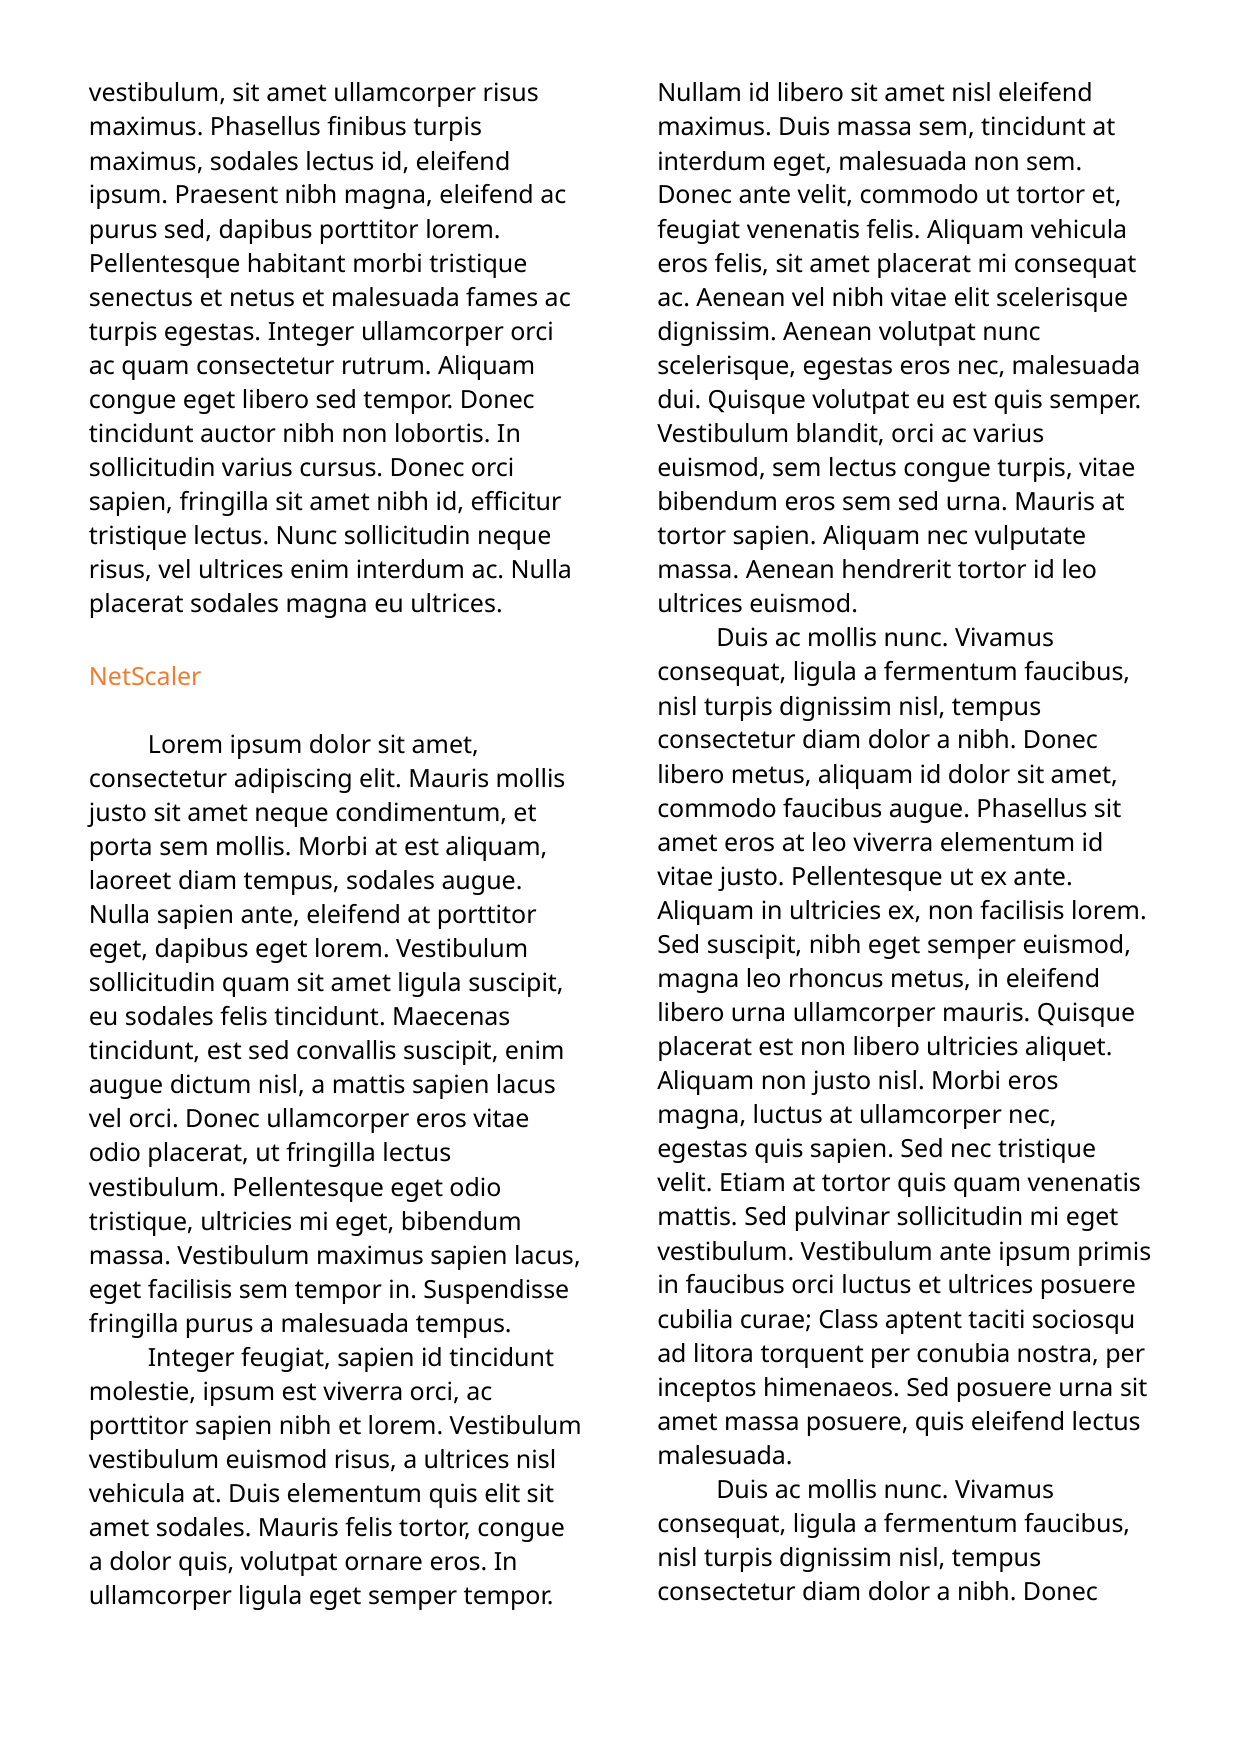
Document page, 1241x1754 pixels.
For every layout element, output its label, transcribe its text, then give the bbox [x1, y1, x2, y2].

text vestibulum, sit amet ullamcorper risus maximus. Phasellus finibus turpis maximus, sodales lectus id, eleifend ipsum. Praesent nibh magna, eleifend ac purus sed, dapibus porttitor lorem. Pellentesque habitant morbi tristique senectus et netus et malesuada fames ac turpis egestas. Integer ullamcorper orci ac quam consectetur rutrum. Aliquam congue eget libero sed tempor. Donec tincidunt auctor nibh non lobortis. In sollicitudin varius cursus. Donec orci sapien, fringilla sit amet nibh id, efficitur tristique lectus. Nunc sollicitudin neque risus, vel ultrices enim interdum ac. Nulla placerat sodales magna eu ultrices. [89, 75, 583, 620]
text Integer feugiat, sapien id tincidunt molestie, ipsum est viverra orci, ac porttitor sapien nibh et lorem. Vestibulum vestibulum euismod risus, a ultrices nisl vehicula at. Duis elementum quis elit sit amet sodales. Mauris felis tortor, congue a dolor quis, volutpat ornare eros. In ullamcorper ligula eget semper tempor. [89, 1339, 583, 1612]
text Lorem ipsum dolor sit amet, consectetur adipiscing elit. Mauris mollis justo sit amet neque condimentum, et porta sem mollis. Morbi at est aliquam, laoreet diam tempus, sodales augue. Nulla sapien ante, eleifend at porttitor eget, dapibus eget lorem. Vestibulum sollicitudin quam sit amet ligula suscipit, eu sodales felis tincidunt. Maecenas tincidunt, est sed convallis suscipit, enim augue dictum nisl, a mattis sapien lacus vel orci. Donec ullamcorper eros vitae odio placerat, ut fringilla lectus vestibulum. Pellentesque eget odio tristique, ultricies mi eget, bibendum massa. Vestibulum maximus sapien lacus, eget facilisis sem tempor in. Suspendisse fringilla purus a malesuada tempus. [89, 726, 583, 1339]
text Duis ac mollis nunc. Vivamus consequat, ligula a fermentum faucibus, nisl turpis dignissim nisl, tempus consectetur diam dolor a nibh. Donec libero metus, aliquam id dolor sit amet, commodo faucibus augue. Phasellus sit amet eros at leo viverra elementum id vitae justo. Pellentesque ut ex ante. Aliquam in ultricies ex, non facilisis lorem. Sed suscipit, nibh eget semper euismod, magna leo rhoncus metus, in eleifend libero urna ullamcorper mauris. Quisque placerat est non libero ultricies aliquet. Aliquam non justo nisl. Morbi eros magna, luctus at ullamcorper nec, egestas quis sapien. Sed nec tristique velit. Etiam at tortor quis quam venenatis mattis. Sed pulvinar sollicitudin mi eget vestibulum. Vestibulum ante ipsum primis in faucibus orci luctus et ultrices posuere cubilia curae; Class aptent taciti sociosqu ad litora torquent per conubia nostra, per inceptos himenaeos. Sed posuere urna sit amet massa posuere, quis eleifend lectus malesuada. [657, 620, 1152, 1472]
text Nullam id libero sit amet nisl eleifend maximus. Duis massa sem, tincidunt at interdum eget, malesuada non sem. Donec ante velit, commodo ut tortor et, feugiat venenatis felis. Aliquam vehicula eros felis, sit amet placerat mi consequat ac. Aenean vel nibh vitae elit scelerisque dignissim. Aenean volutpat nunc scelerisque, egestas eros nec, malesuada dui. Quisque volutpat eu est quis semper. Vestibulum blandit, orci ac varius euismod, sem lectus congue turpis, vitae bibendum eros sem sed urna. Mauris at tortor sapien. Aliquam nec vulputate massa. Aenean hendrerit tortor id leo ultrices euismod. [657, 75, 1152, 620]
subtitle NetScaler [89, 658, 583, 692]
text Duis ac mollis nunc. Vivamus consequat, ligula a fermentum faucibus, nisl turpis dignissim nisl, tempus consectetur diam dolor a nibh. Donec [657, 1472, 1152, 1608]
